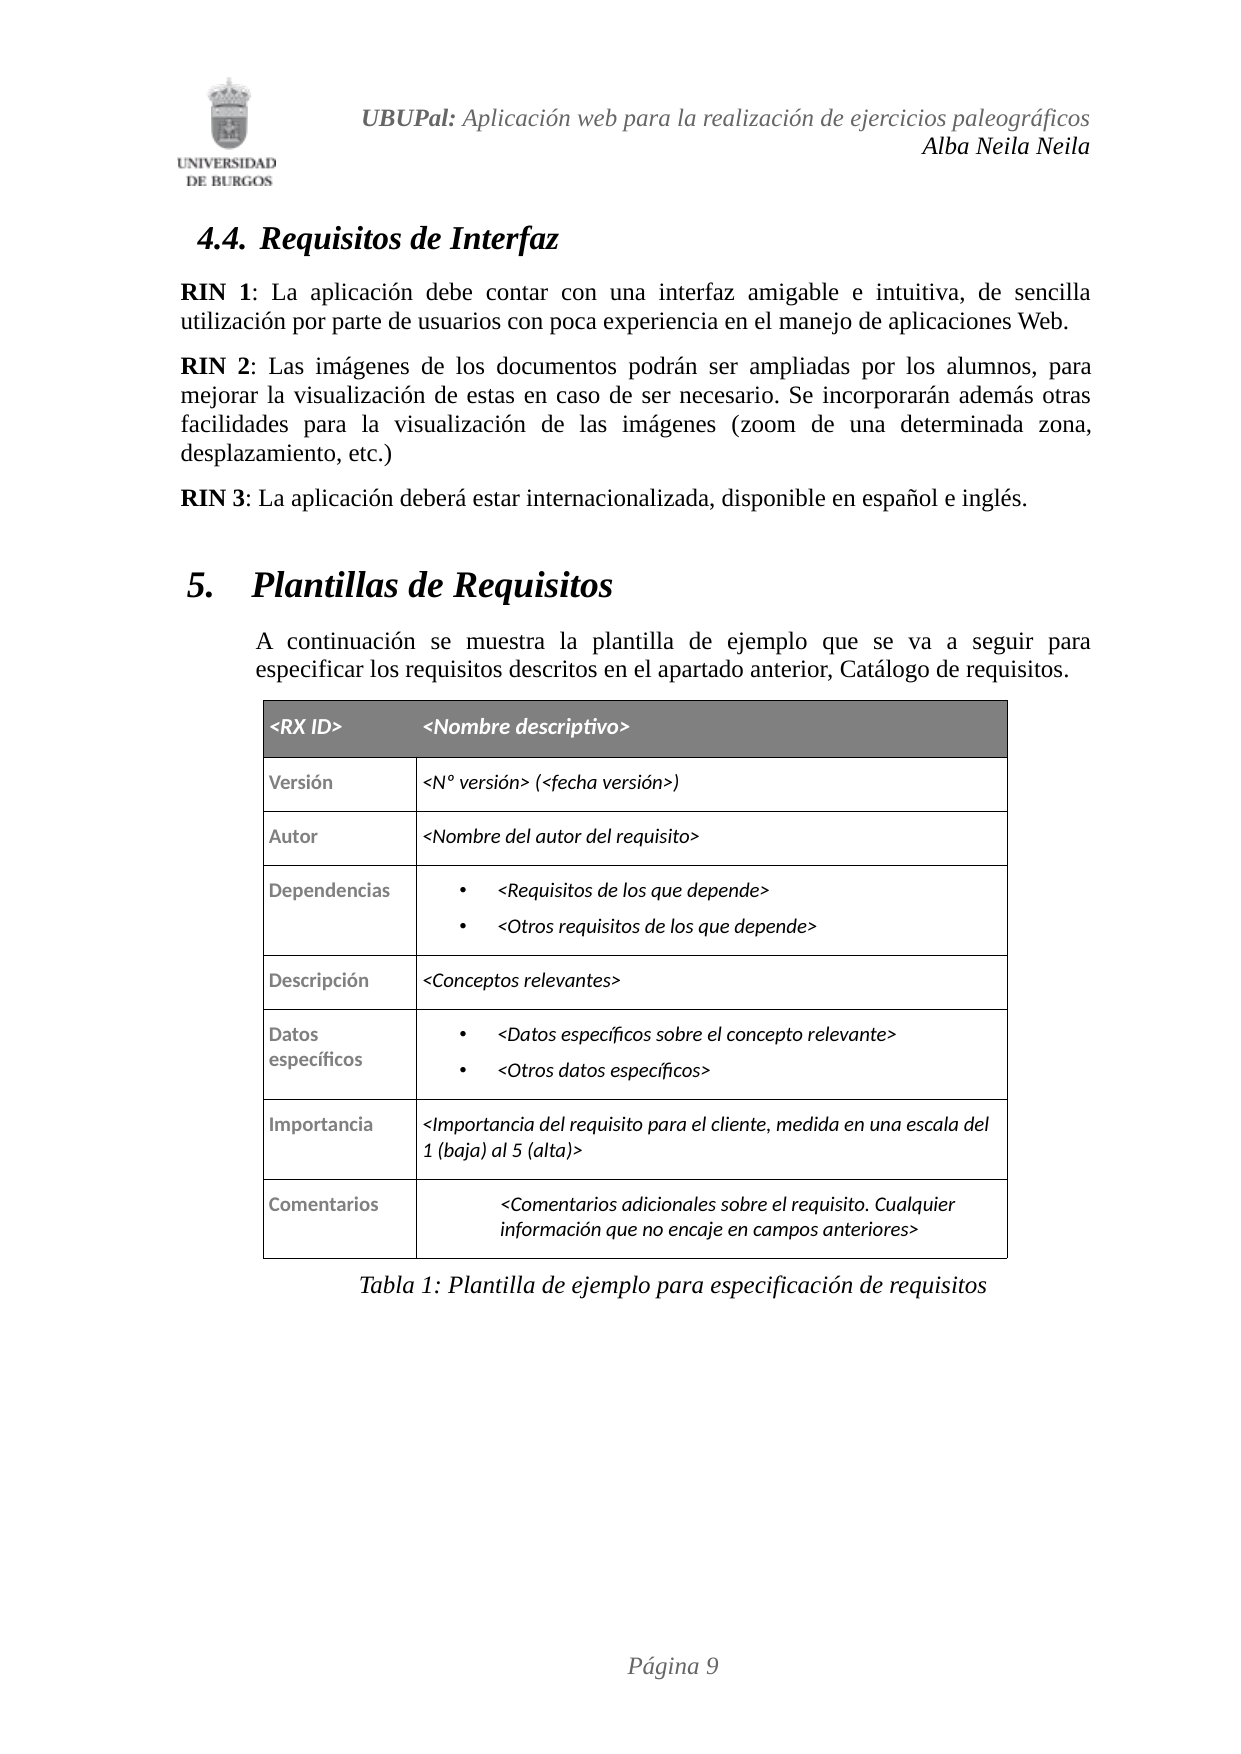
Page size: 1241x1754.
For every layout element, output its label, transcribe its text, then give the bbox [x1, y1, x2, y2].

table_cell <Comentarios adicionales sobre el requisito. Cualquier información que no encaje en campos anteriores> [417, 1180, 1007, 1258]
table_cell Datos específicos [264, 1010, 416, 1099]
table_header <RX ID> [264, 701, 416, 757]
table_cell <Requisitos de los que depende> <Otros requisitos de los que depende> [417, 866, 1007, 955]
table_cell Importancia [264, 1100, 416, 1178]
table_cell Versión [264, 758, 416, 811]
table_cell Autor [264, 812, 416, 865]
table_cell Comentarios [264, 1180, 416, 1258]
picture [177, 77, 276, 186]
subtitle Plantillas de Requisitos [177, 562, 1092, 605]
list RIN 1: La aplicación debe contar con una interfaz amigable e intuitiva, de sencilla utilización por parte de usuarios con poca experiencia en el manejo de aplicaciones Web. [180, 277, 1092, 335]
list RIN 3: La aplicación deberá estar internacionalizada, disponible en español e inglés. [180, 483, 1092, 512]
table_cell <Importancia del requisito para el cliente, medida en una escala del 1 (baja) al 5 (alta)> [417, 1100, 1007, 1178]
table_cell <Nombre del autor del requisito> [417, 812, 1007, 865]
table_cell Dependencias [264, 866, 416, 955]
text A continuación se muestra la plantilla de ejemplo que se va a seguir para especificar los requisitos descritos en el apartado anterior, Catálogo de requisitos. [255, 626, 1092, 683]
table_cell <Nº versión> (<fecha versión>) [417, 758, 1007, 811]
table_cell <Conceptos relevantes> [417, 956, 1007, 1009]
subtitle Requisitos de Interfaz [189, 218, 1092, 257]
table_cell Descripción [264, 956, 416, 1009]
list RIN 2: Las imágenes de los documentos podrán ser ampliadas por los alumnos, para mejorar la visualización de estas en caso de ser necesario. Se incorporarán además otras facilidades para la visualización de las imágenes (zoom de una determinada zona, desplazamiento, etc.) [180, 351, 1092, 466]
text Tabla 1: Plantilla de ejemplo para especificación de requisitos [255, 1271, 1092, 1299]
table_cell <Datos específicos sobre el concepto relevante> <Otros datos específicos> [417, 1010, 1007, 1099]
table_header <Nombre descriptivo> [416, 701, 1007, 757]
